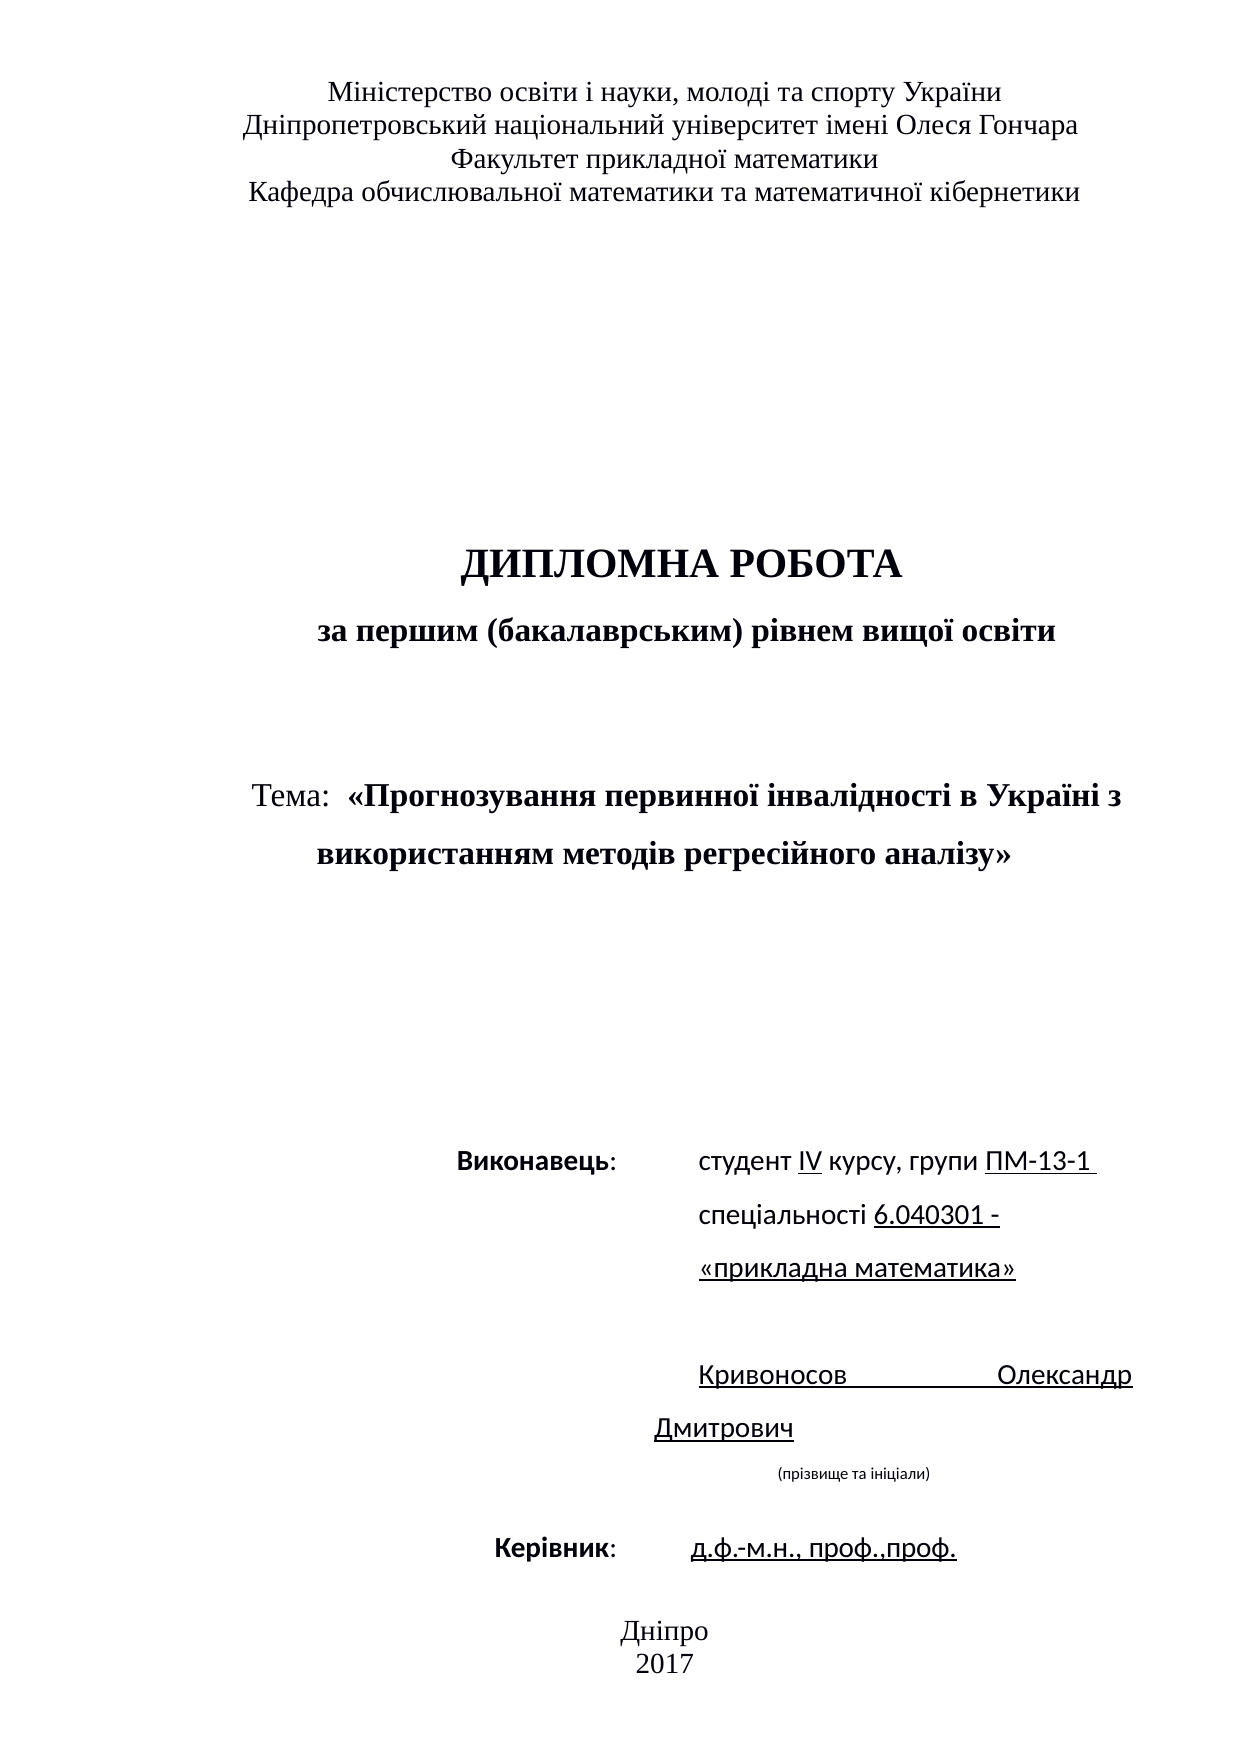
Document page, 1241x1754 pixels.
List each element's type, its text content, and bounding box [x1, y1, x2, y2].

text за першим (бакалаврським) рівнем вищої освіти [177, 610, 1152, 649]
table_cell д.ф.-м.н., проф.,проф. [628, 1529, 1143, 1613]
table_header Виконавець: [335, 1142, 628, 1529]
table_cell Керівник: [335, 1529, 628, 1613]
table_header студент ІV курсу, групи ПМ-13-1 спеціальності 6.040301 - «прикладна математика» Кривоносов Олександр Дмитрович (прізвище та ініціали) [628, 1142, 1143, 1529]
text Тема: «Прогнозування первинної інвалідності в Україні з використанням методів регресійного аналізу» [177, 776, 1152, 872]
text ДИПЛОМНА РОБОТА [177, 538, 1152, 586]
